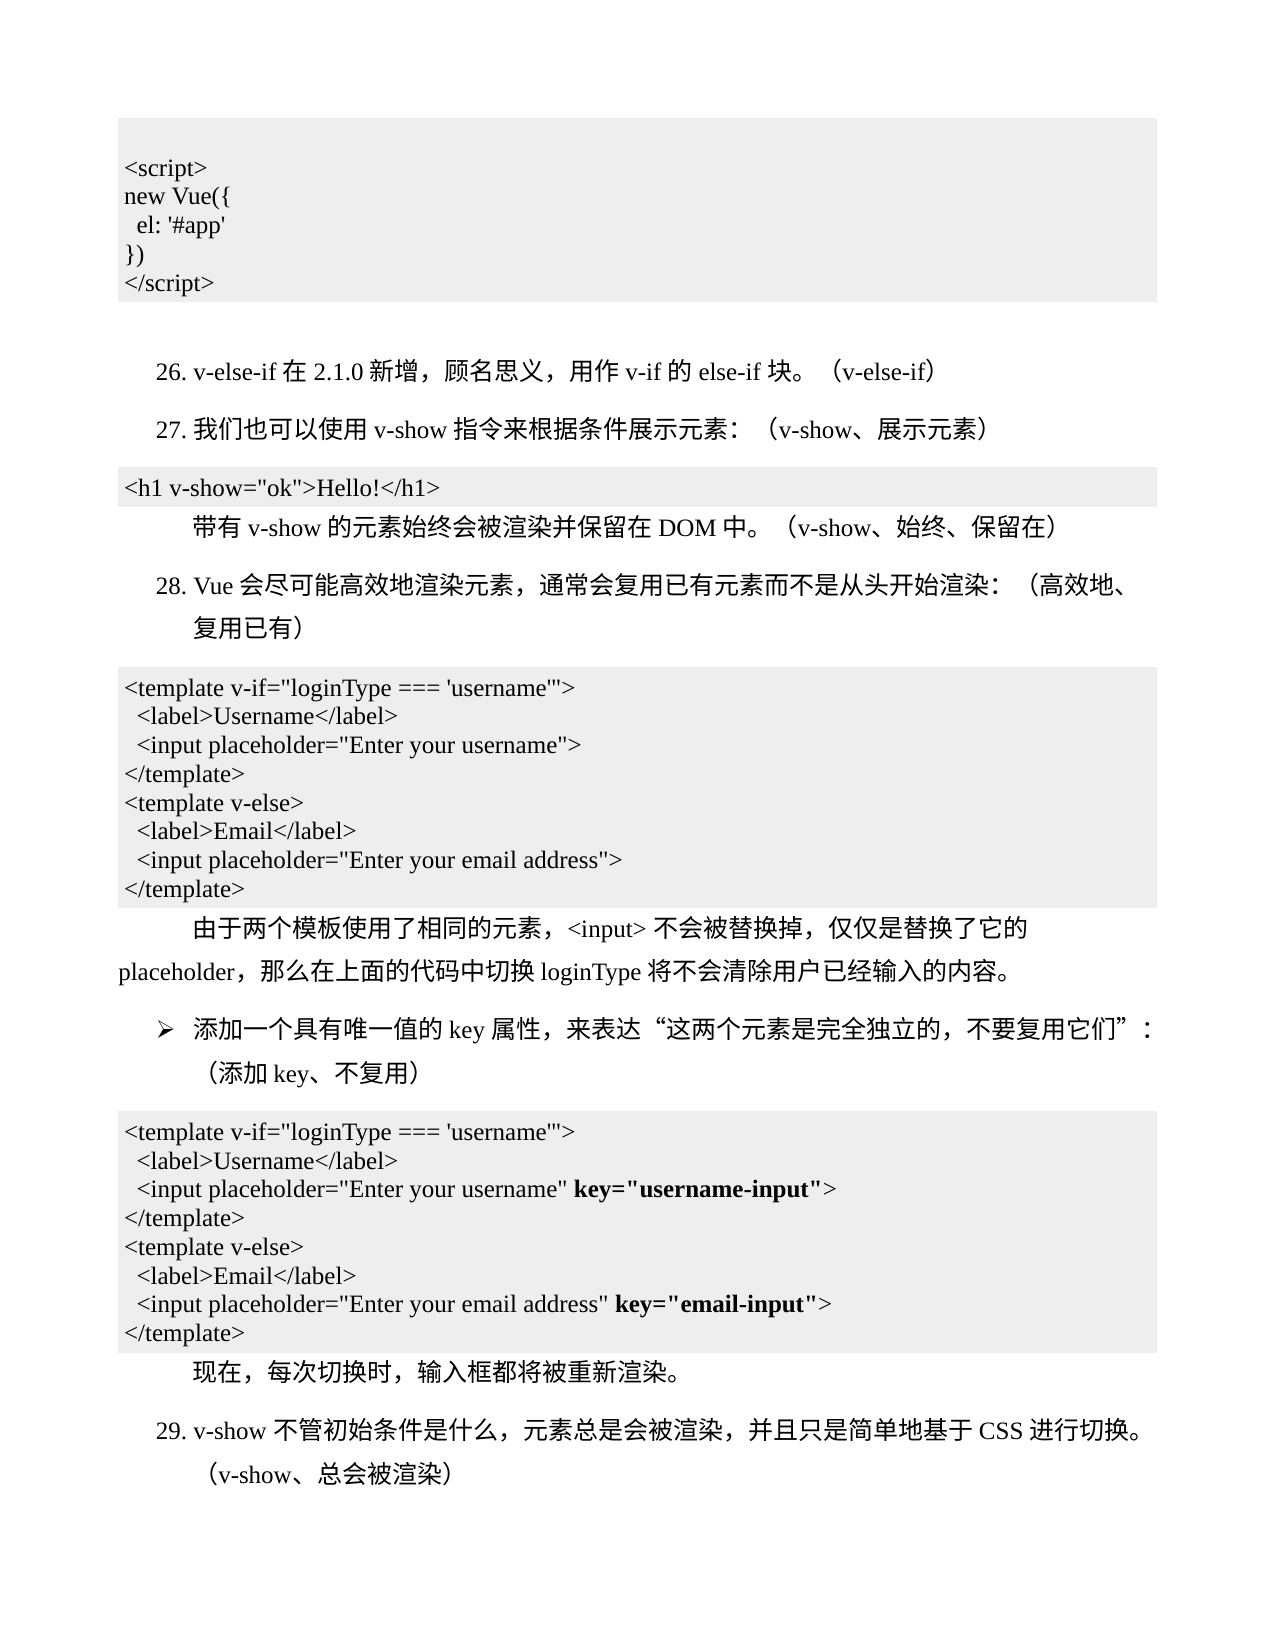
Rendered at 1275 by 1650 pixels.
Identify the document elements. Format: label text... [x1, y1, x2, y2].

list Vue 会尽可能高效地渲染元素，通常会复用已有元素而不是从头开始渲染：（高效地、复用已有） [156, 565, 1157, 645]
table_header <h1 v-show="ok">Hello!</h1> [118, 467, 1157, 507]
text 现在，每次切换时，输入框都将被重新渲染。 [118, 1353, 1157, 1389]
list v-show 不管初始条件是什么，元素总是会被渲染，并且只是简单地基于 CSS 进行切换。（v-show、总会被渲染） [156, 1411, 1157, 1490]
table_header <template v-if="loginType === 'username'"> <label>Username</label> <input placeholder="Enter your username" key="username-input"> </template> <template v-else> <label>Email</label> <input placeholder="Enter your email address" key="email-input"> </template> [118, 1111, 1157, 1353]
table_header <script> new Vue({ el: '#app' }) </script> [118, 118, 1157, 302]
list 我们也可以使用 v-show 指令来根据条件展示元素：（v-show、展示元素） [156, 409, 1157, 445]
text 由于两个模板使用了相同的元素，<input> 不会被替换掉，仅仅是替换了它的 placeholder，那么在上面的代码中切换 loginType 将不会清除用户已经输入的内容。 [118, 908, 1157, 988]
list 添加一个具有唯一值的 key 属性，来表达“这两个元素是完全独立的，不要复用它们”：（添加key、不复用） [156, 1010, 1157, 1089]
table_header <template v-if="loginType === 'username'"> <label>Username</label> <input placeholder="Enter your username"> </template> <template v-else> <label>Email</label> <input placeholder="Enter your email address"> </template> [118, 667, 1157, 908]
text 带有 v-show 的元素始终会被渲染并保留在 DOM 中。（v-show、始终、保留在） [118, 507, 1157, 544]
list v-else-if 在 2.1.0 新增，顾名思义，用作 v-if 的 else-if 块。（v-else-if） [156, 351, 1157, 387]
